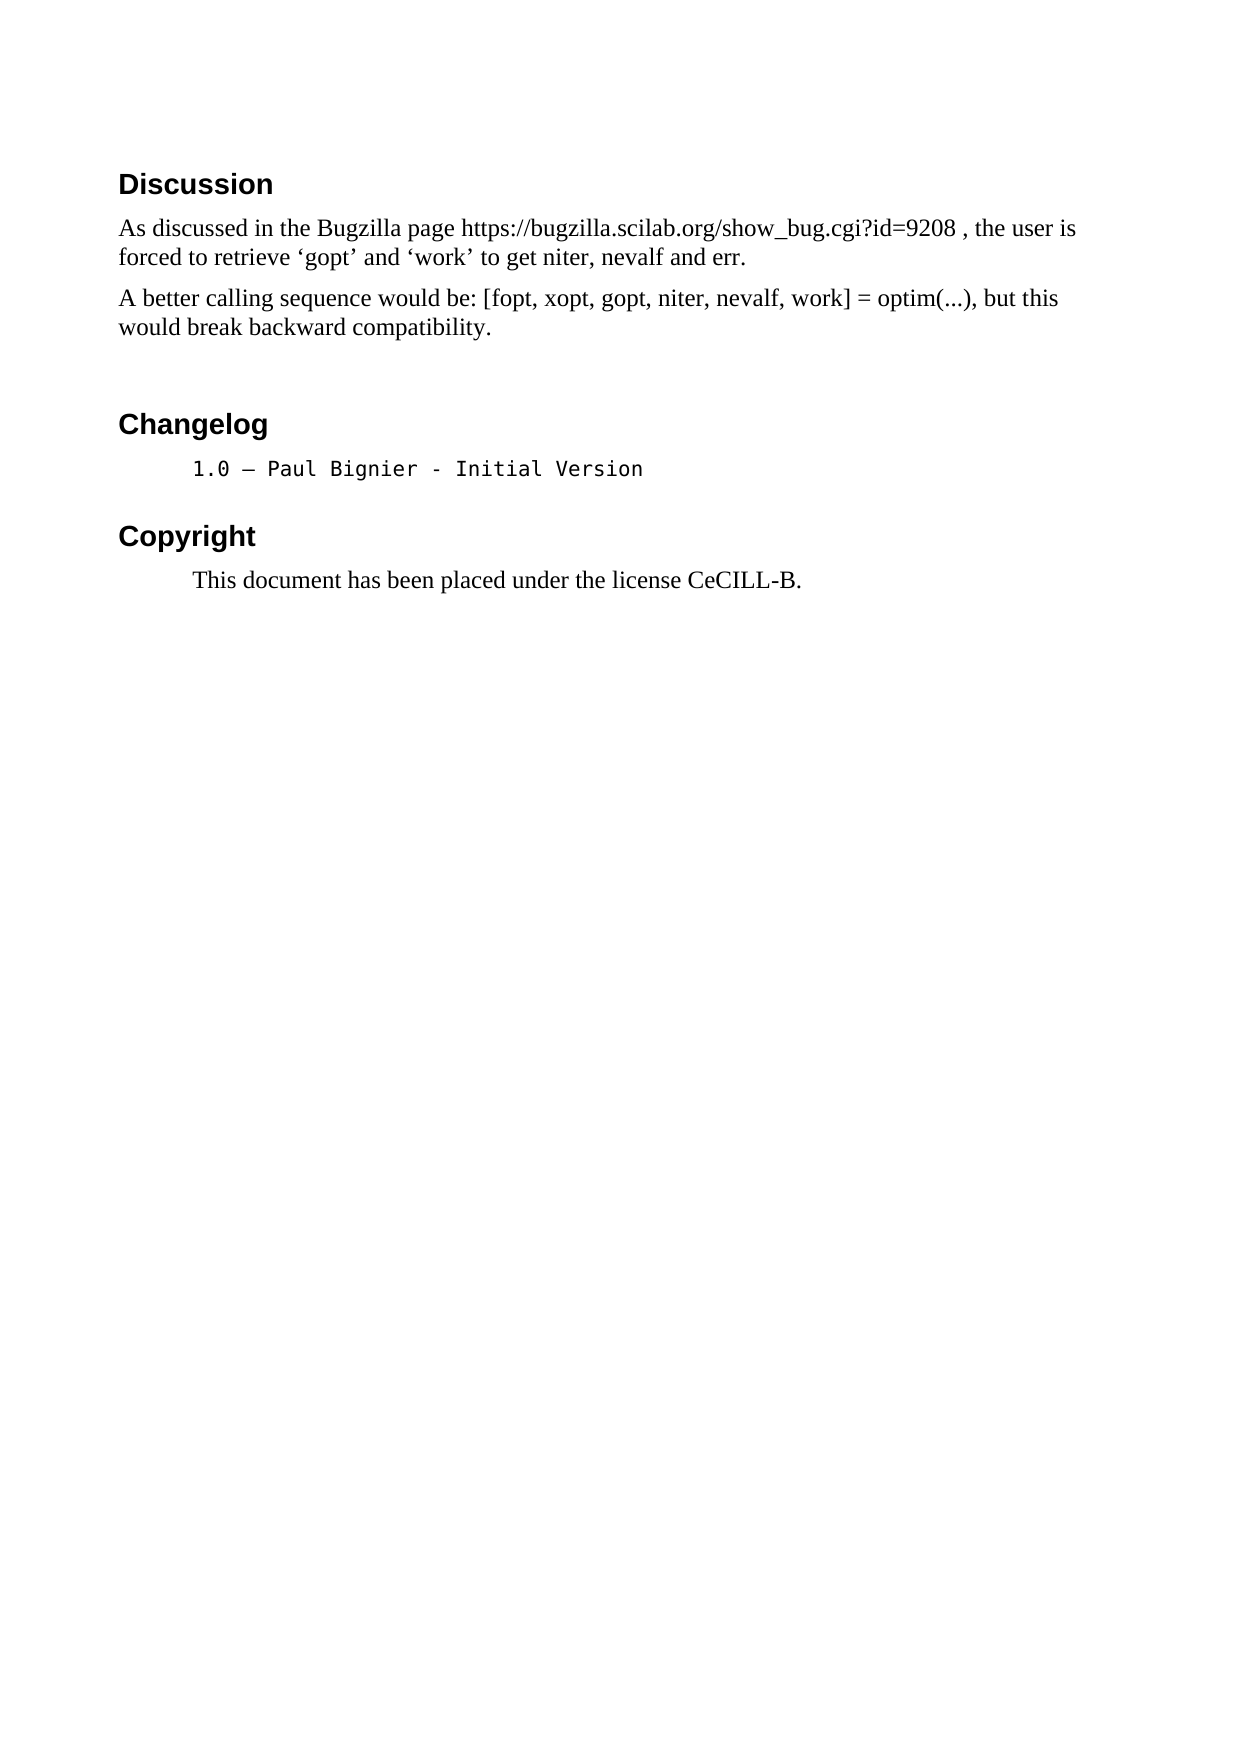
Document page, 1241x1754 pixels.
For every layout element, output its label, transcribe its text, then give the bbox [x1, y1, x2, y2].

text 1.0 – Paul Bignier - Initial Version [118, 453, 1122, 482]
subtitle Changelog [118, 407, 1122, 441]
text This document has been placed under the license CeCILL-B. [118, 565, 1122, 594]
text A better calling sequence would be: [fopt, xopt, gopt, niter, nevalf, work] = optim(...), but this would break backward compatibility. [118, 283, 1122, 341]
text As discussed in the Bugzilla page https://bugzilla.scilab.org/show_bug.cgi?id=9208 , the user is forced to retrieve ‘gopt’ and ‘work’ to get niter, nevalf and err. [118, 213, 1122, 271]
subtitle Discussion [118, 167, 1122, 201]
subtitle Copyright [118, 519, 1122, 553]
